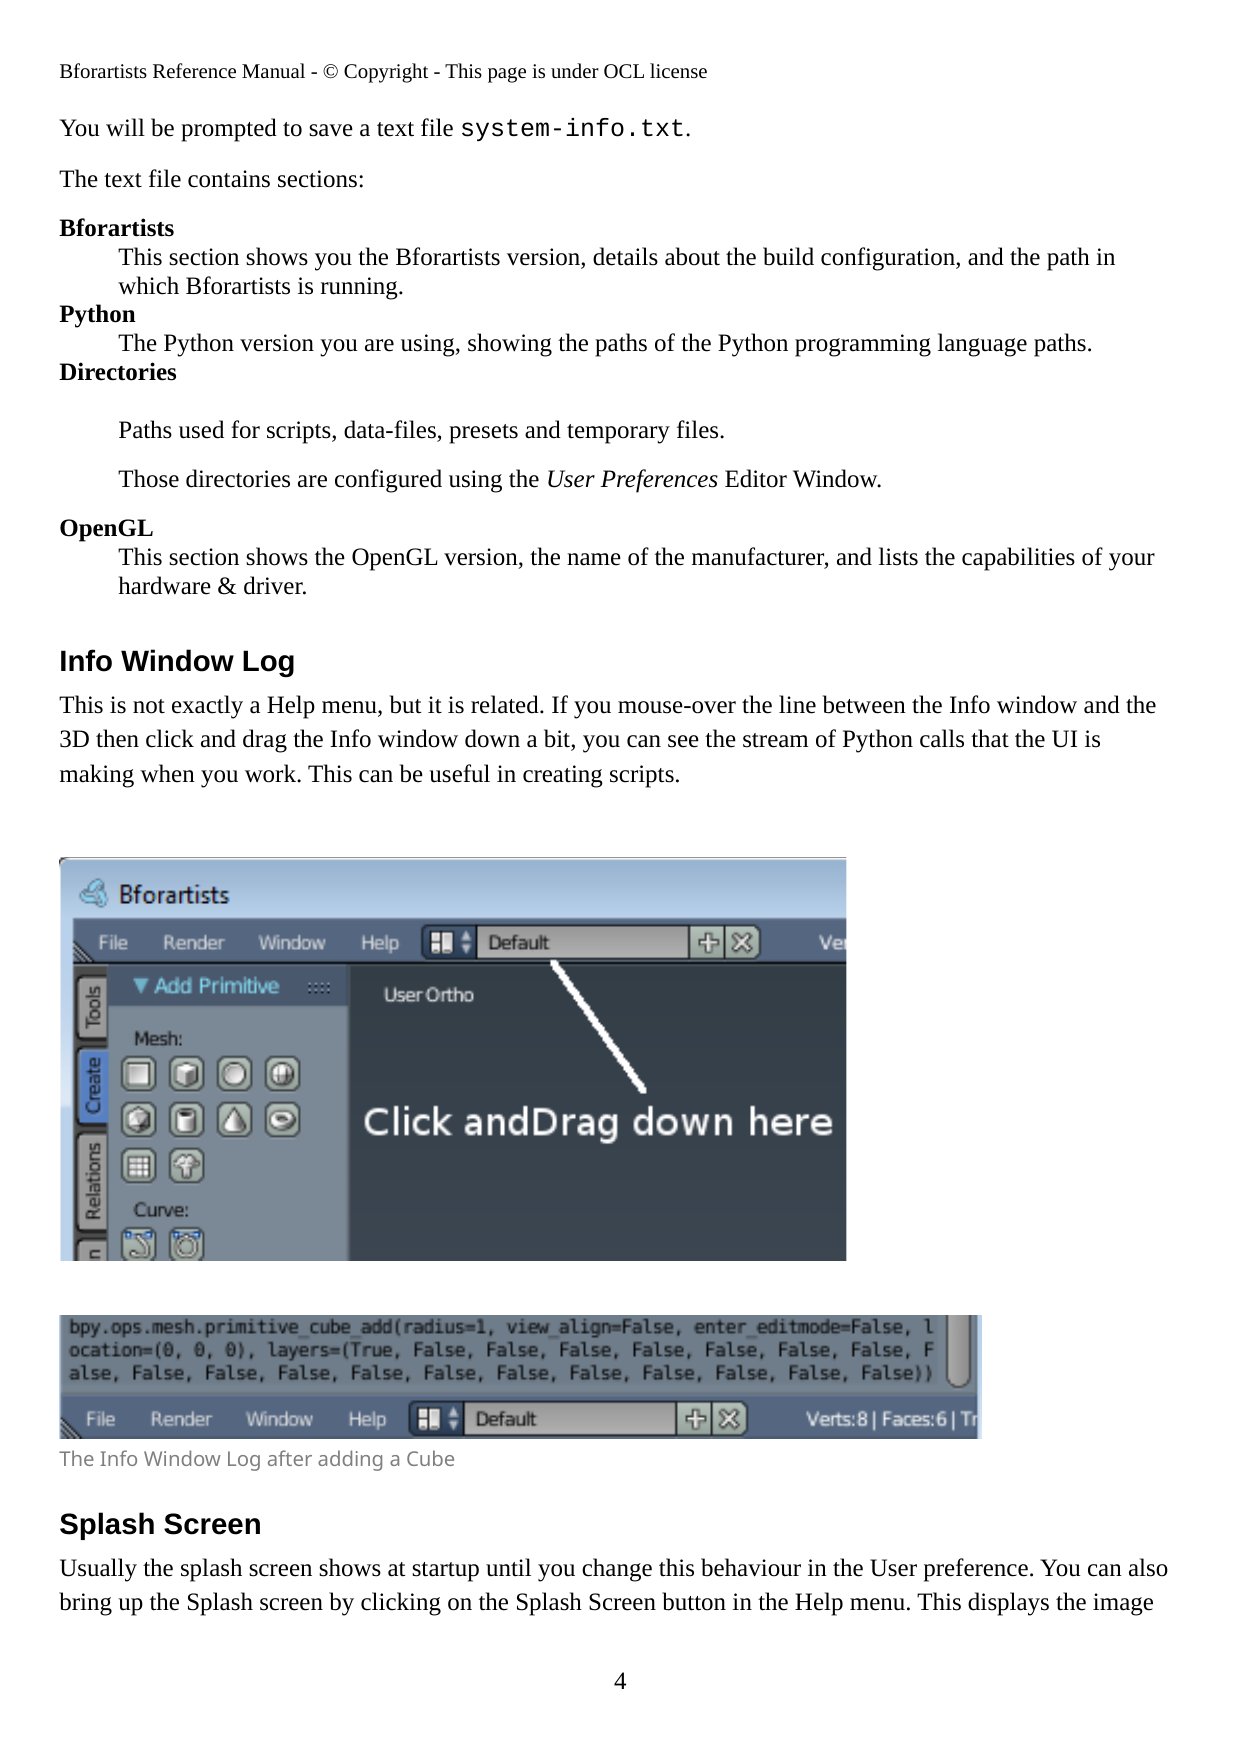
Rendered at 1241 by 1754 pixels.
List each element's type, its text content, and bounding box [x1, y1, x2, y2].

subtitle Python [59, 299, 1181, 328]
text The text file contains sections: [59, 164, 1181, 193]
subtitle Info Window Log [59, 644, 1181, 677]
text You will be prompted to save a text file system-info.txt. [59, 113, 1181, 143]
subtitle Splash Screen [59, 1507, 1181, 1540]
picture [59, 1315, 982, 1439]
list The Python version you are using, showing the paths of the Python programming language paths. [118, 328, 1181, 357]
subtitle OpenGL [59, 513, 1181, 542]
list This section shows you the Bforartists version, details about the build configuration, and the path in which Bforartists is running. [118, 242, 1181, 299]
text Usually the splash screen shows at startup until you change this behaviour in the User preference. You can also bring up the Splash screen by clicking on the Splash Screen button in the Help menu. This displays the image [59, 1553, 1181, 1616]
list This section shows the OpenGL version, the name of the manufacturer, and lists the capabilities of your hardware & driver. [118, 542, 1181, 599]
text Paths used for scripts, data-files, presets and temporary files. [118, 415, 1181, 444]
subtitle Directories [59, 357, 1181, 386]
text Those directories are configured using the User Preferences Editor Window. [118, 464, 1181, 493]
picture [59, 857, 847, 1261]
text This is not exactly a Help menu, but it is related. If you mouse-over the line between the Info window and the 3D then click and drag the Info window down a bit, you can see the stream of Python calls that the UI is making when you work. This can be useful in creating scripts. [59, 690, 1181, 788]
text The Info Window Log after adding a Cube [59, 1316, 1181, 1472]
subtitle Bforartists [59, 213, 1181, 242]
